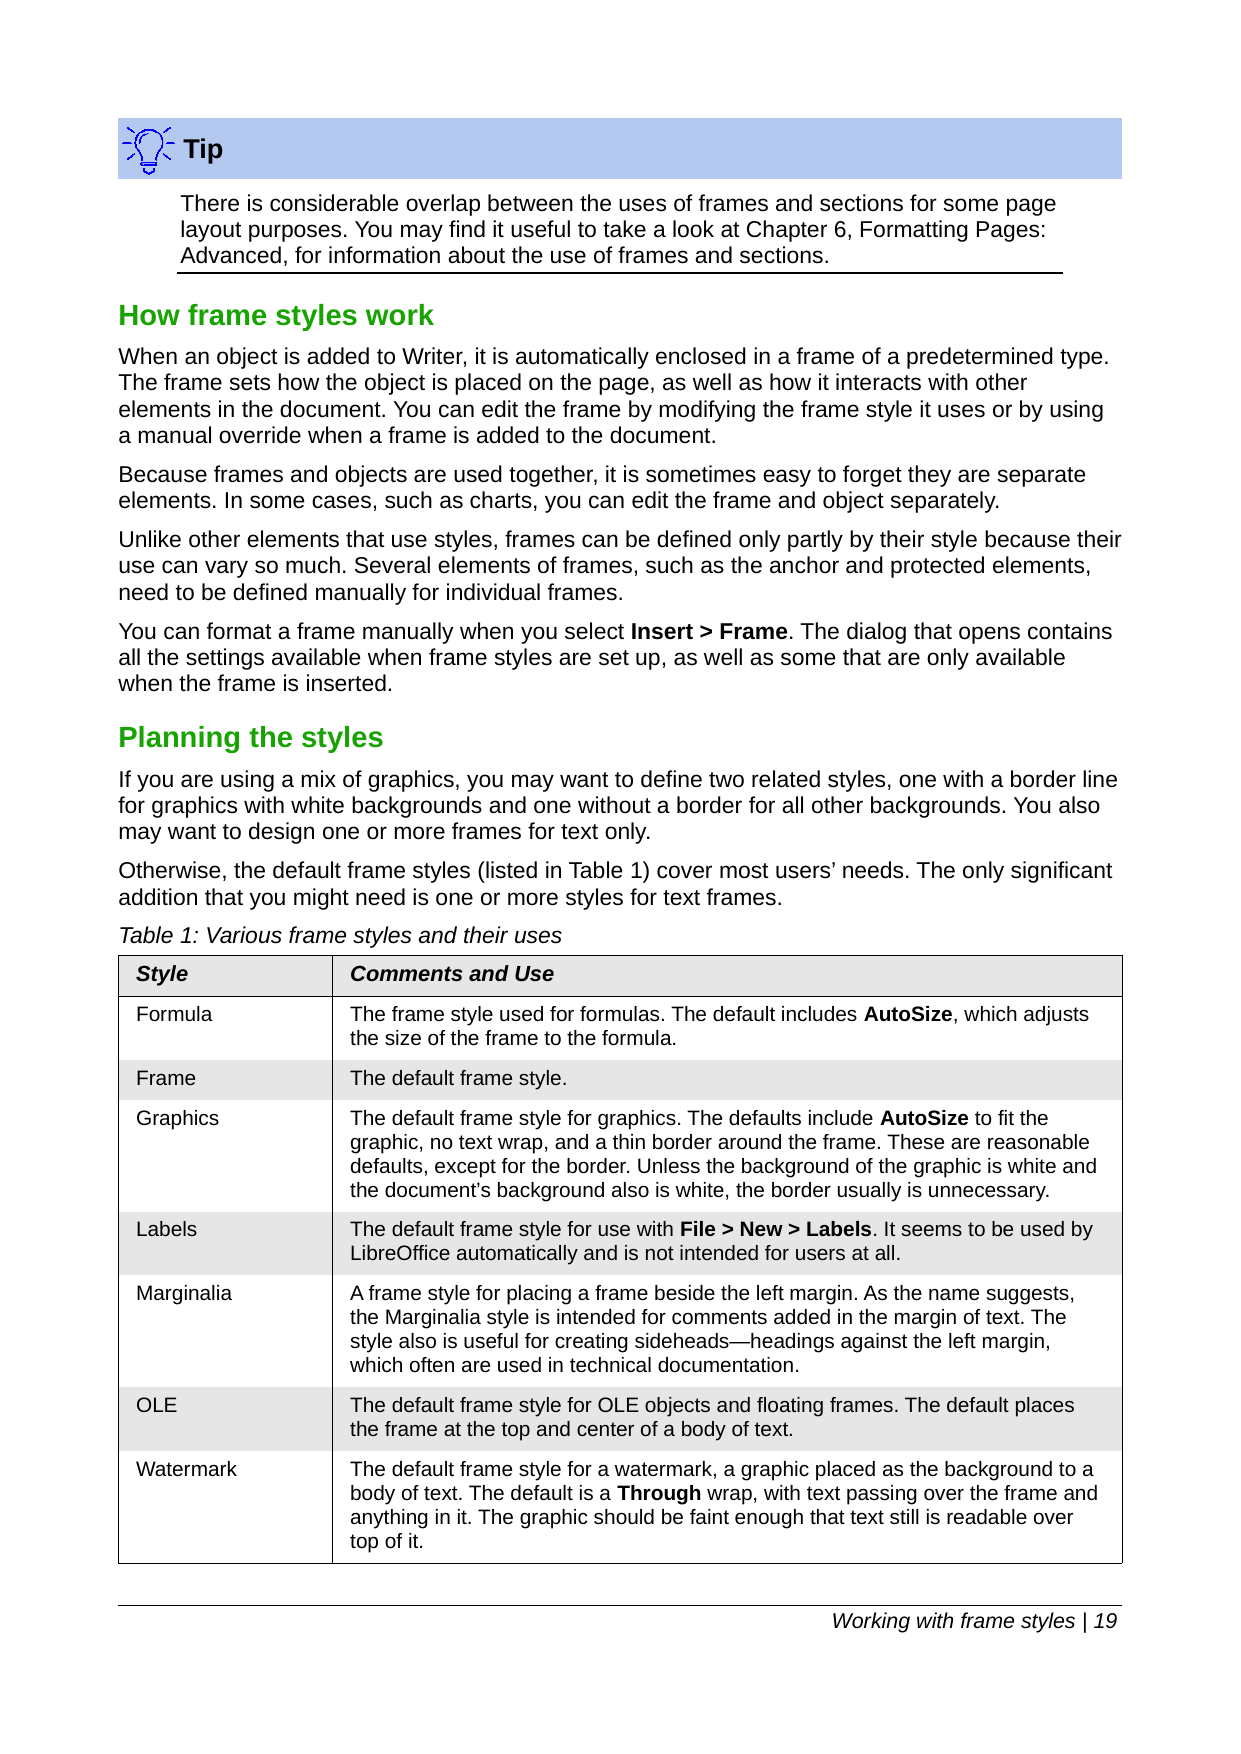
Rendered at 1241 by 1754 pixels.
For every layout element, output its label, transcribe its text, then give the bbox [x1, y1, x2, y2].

table_cell The default frame style for use with File > New > Labels. It seems to be used by LibreOffice automatically and is not intended for users at all. [333, 1212, 1122, 1275]
picture [119, 119, 179, 179]
table_cell Watermark [119, 1451, 332, 1563]
subtitle How frame styles work [118, 298, 1122, 331]
text If you are using a mix of graphics, you may want to define two related styles, one with a border line for graphics with white backgrounds and one without a border for all other backgrounds. You also may want to design one or more frames for text only. [118, 766, 1122, 845]
table_cell Labels [119, 1212, 332, 1275]
table_cell The default frame style for OLE objects and floating frames. The default places the frame at the top and center of a body of text. [333, 1387, 1122, 1451]
table_cell Marginalia [119, 1275, 332, 1387]
text When an object is added to Writer, it is automatically enclosed in a frame of a predetermined type. The frame sets how the object is placed on the page, as well as how it interacts with other elements in the document. You can edit the frame by modifying the frame style it uses or by using a manual override when a frame is added to the document. [118, 343, 1122, 448]
text You can format a frame manually when you select Insert > Frame. The dialog that opens contains all the settings available when frame styles are set up, as well as some that are only available when the frame is inserted. [118, 618, 1122, 697]
table_cell Formula [119, 997, 332, 1060]
text Unlike other elements that use styles, frames can be defined only partly by their style because their use can vary so much. Several elements of frames, such as the anchor and protected elements, need to be defined manually for individual frames. [118, 526, 1122, 605]
table_cell OLE [119, 1387, 332, 1451]
text Table 1: Various frame styles and their uses [118, 922, 1122, 949]
table_cell The default frame style. [333, 1060, 1122, 1100]
subtitle Tip [118, 118, 1122, 179]
text Because frames and objects are used together, it is sometimes easy to forget they are separate elements. In some cases, such as charts, you can edit the frame and object separately. [118, 461, 1122, 513]
table_cell A frame style for placing a frame beside the left margin. As the name suggests, the Marginalia style is intended for comments added in the margin of text. The style also is useful for creating sideheads—headings against the left margin, which often are used in technical documentation. [333, 1275, 1122, 1387]
subtitle Planning the styles [118, 720, 1122, 754]
text Otherwise, the default frame styles (listed in Table 1) cover most users’ needs. The only significant addition that you might need is one or more styles for text frames. [118, 857, 1122, 910]
text There is considerable overlap between the uses of frames and sections for some page layout purposes. You may find it useful to take a look at Chapter 6, Formatting Pages: Advanced, for information about the use of frames and sections. [177, 187, 1063, 272]
table_cell The default frame style for a watermark, a graphic placed as the background to a body of text. The default is a Through wrap, with text passing over the frame and anything in it. The graphic should be faint enough that text still is readable over top of it. [333, 1451, 1122, 1563]
table_cell The default frame style for graphics. The defaults include AutoSize to fit the graphic, no text wrap, and a thin border around the frame. These are reasonable defaults, except for the border. Unless the background of the graphic is white and the document’s background also is white, the border usually is unnecessary. [333, 1100, 1122, 1212]
table_cell Frame [119, 1060, 332, 1100]
table_cell Graphics [119, 1100, 332, 1212]
table_cell The frame style used for formulas. The default includes AutoSize, which adjusts the size of the frame to the formula. [333, 997, 1122, 1060]
table_header Style [119, 956, 332, 996]
table_header Comments and Use [333, 956, 1122, 996]
